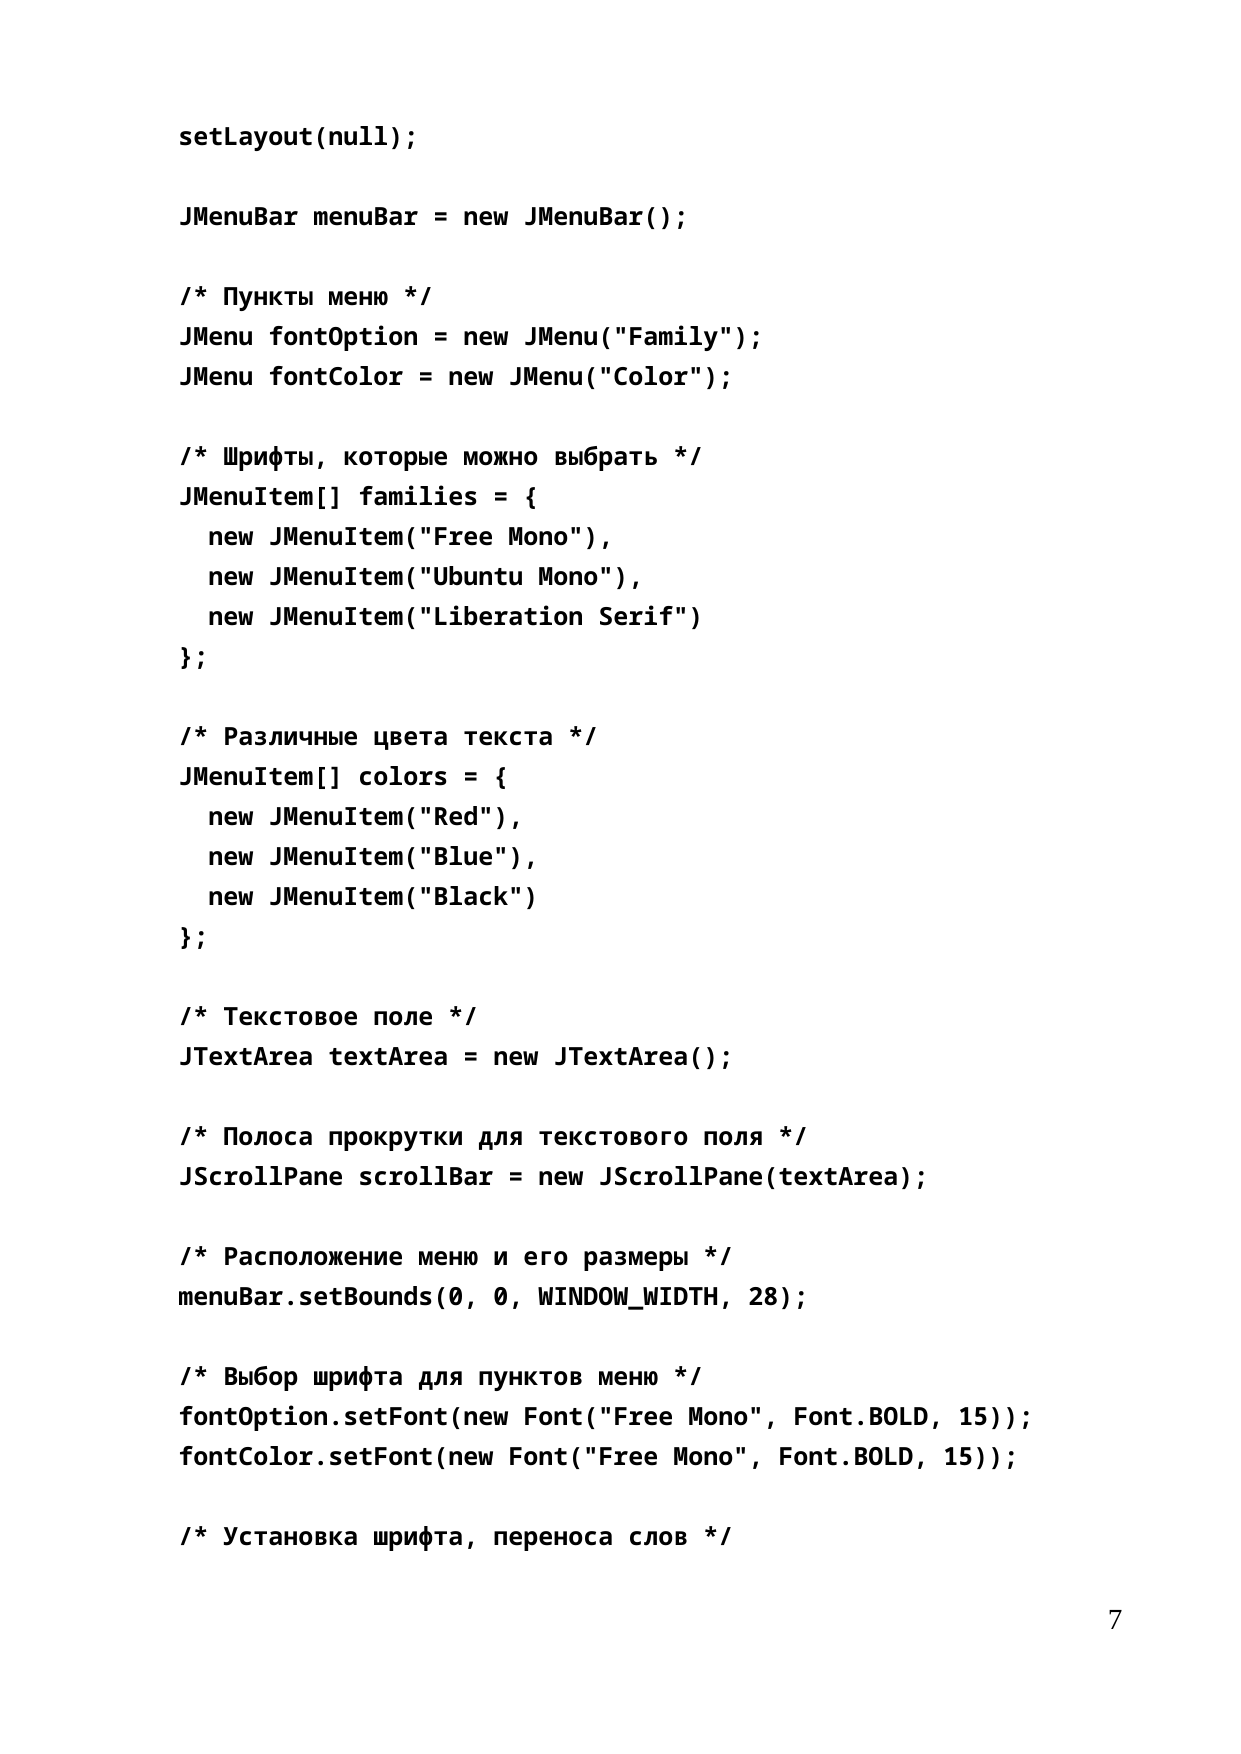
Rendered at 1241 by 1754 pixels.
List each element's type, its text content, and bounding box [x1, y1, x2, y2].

text JMenuBar menuBar = new JMenuBar(); [118, 198, 1122, 232]
text JMenuItem[] families = { [118, 478, 1122, 512]
text /* Шрифты, которые можно выбрать */ [118, 438, 1122, 472]
text }; [118, 638, 1122, 672]
text setLayout(null); [118, 118, 1122, 152]
text /* Пункты меню */ [118, 278, 1122, 312]
text }; [118, 918, 1122, 952]
text /* Текстовое поле */ [118, 998, 1122, 1032]
text /* Полоса прокрутки для текстового поля */ [118, 1118, 1122, 1152]
text /* Выбор шрифта для пунктов меню */ [118, 1358, 1122, 1392]
text JMenu fontColor = new JMenu("Color"); [118, 358, 1122, 392]
text JMenuItem[] colors = { [118, 758, 1122, 792]
text new JMenuItem("Red"), [118, 798, 1122, 832]
text JMenu fontOption = new JMenu("Family"); [118, 318, 1122, 352]
text new JMenuItem("Blue"), [118, 838, 1122, 872]
text JScrollPane scrollBar = new JScrollPane(textArea); [118, 1158, 1122, 1192]
text new JMenuItem("Liberation Serif") [118, 598, 1122, 632]
text /* Расположение меню и его размеры */ [118, 1238, 1122, 1272]
text /* Установка шрифта, переноса слов */ [118, 1518, 1122, 1552]
text fontOption.setFont(new Font("Free Mono", Font.BOLD, 15)); [118, 1398, 1122, 1432]
text new JMenuItem("Ubuntu Mono"), [118, 558, 1122, 592]
text menuBar.setBounds(0, 0, WINDOW_WIDTH, 28); [118, 1278, 1122, 1312]
text new JMenuItem("Black") [118, 878, 1122, 912]
text JTextArea textArea = new JTextArea(); [118, 1038, 1122, 1072]
text fontColor.setFont(new Font("Free Mono", Font.BOLD, 15)); [118, 1438, 1122, 1472]
text /* Различные цвета текста */ [118, 718, 1122, 752]
text new JMenuItem("Free Mono"), [118, 518, 1122, 552]
